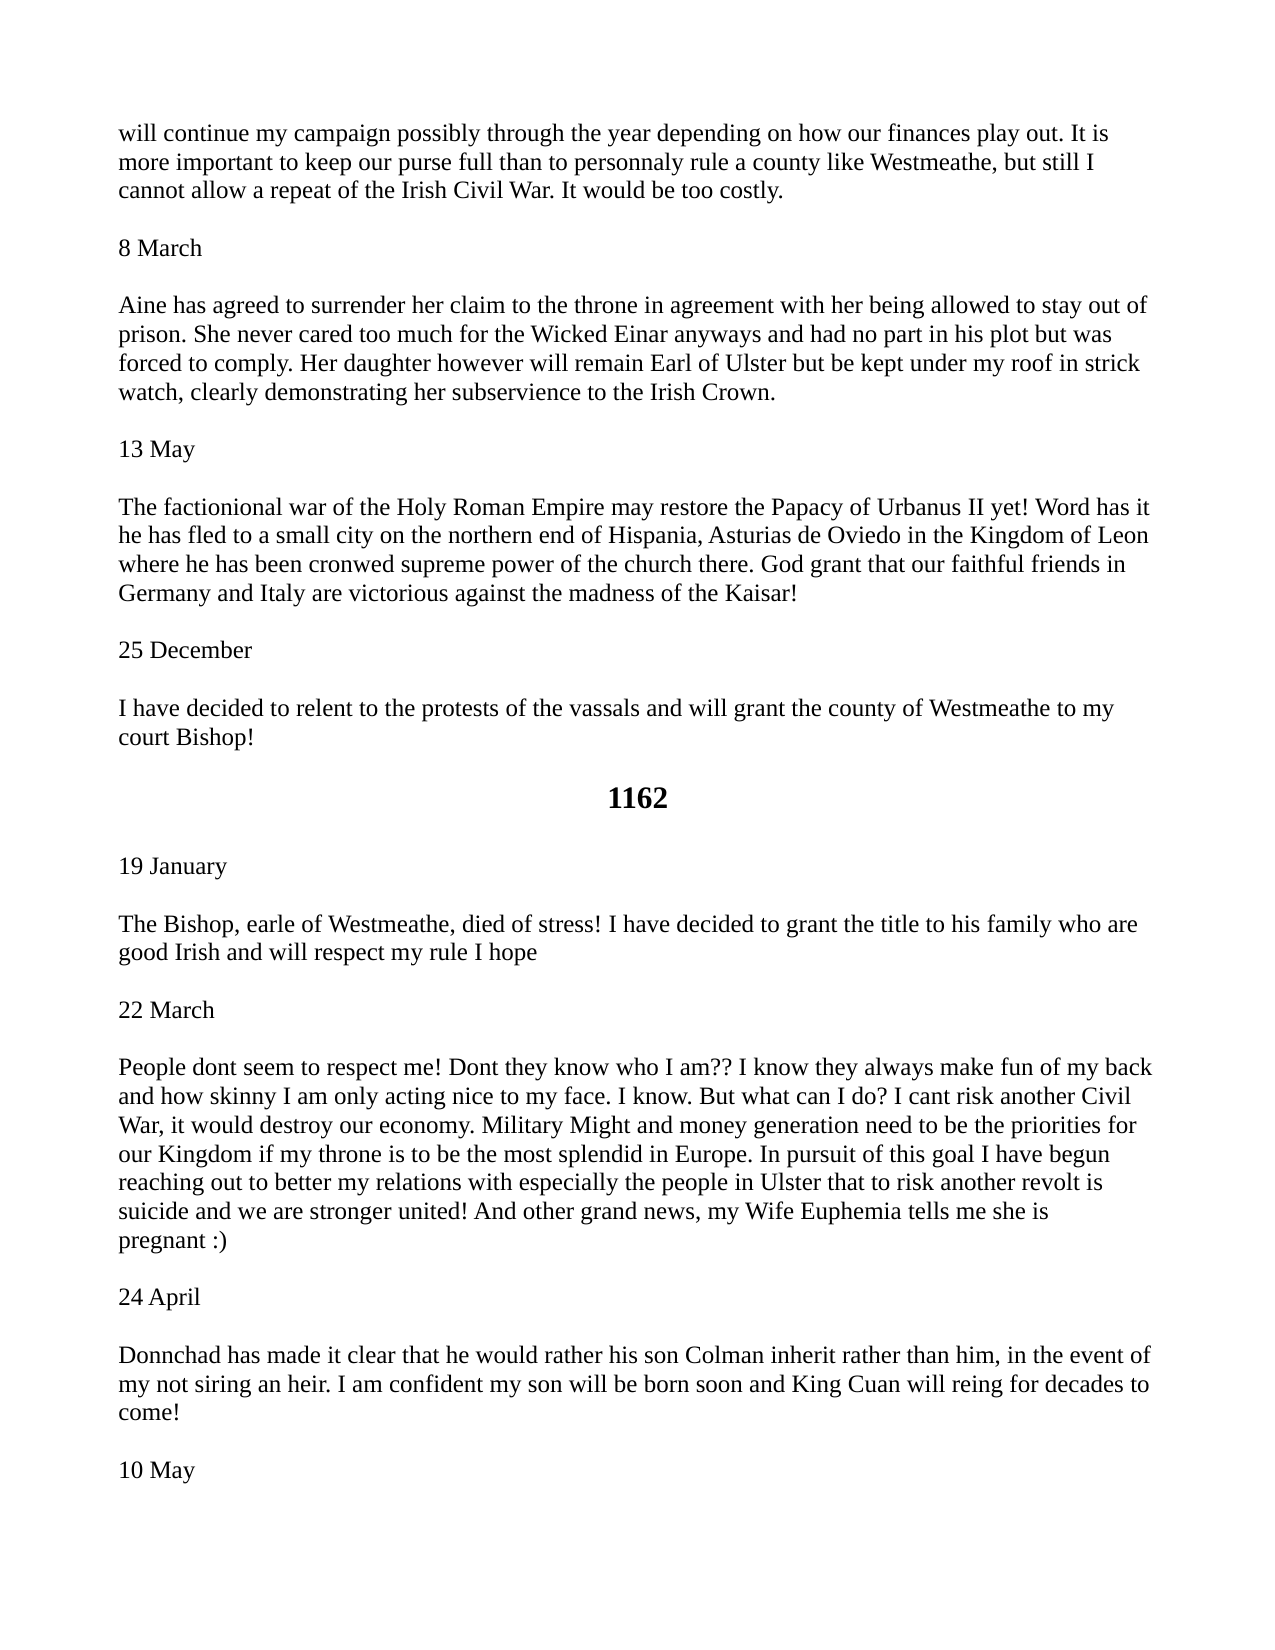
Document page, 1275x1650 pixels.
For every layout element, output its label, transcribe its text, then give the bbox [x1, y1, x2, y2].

text People dont seem to respect me! Dont they know who I am?? I know they always make fun of my back and how skinny I am only acting nice to my face. I know. But what can I do? I cant risk another Civil War, it would destroy our economy. Military Might and money generation need to be the priorities for our Kingdom if my throne is to be the most splendid in Europe. In pursuit of this goal I have begun reaching out to better my relations with especially the people in Ulster that to risk another revolt is suicide and we are stronger united! And other grand news, my Wife Euphemia tells me she is pregnant :) [118, 1052, 1157, 1254]
text 24 April [118, 1282, 1157, 1311]
text 19 January [118, 851, 1157, 880]
text I have decided to relent to the protests of the vassals and will grant the county of Westmeathe to my court Bishop! [118, 693, 1157, 751]
text 10 May [118, 1455, 1157, 1484]
text 25 December [118, 636, 1157, 664]
text Aine has agreed to surrender her claim to the throne in agreement with her being allowed to stay out of prison. She never cared too much for the Wicked Einar anyways and had no part in his plot but was forced to comply. Her daughter however will remain Earl of Ulster but be kept under my roof in strick watch, clearly demonstrating her subservience to the Irish Crown. [118, 291, 1157, 406]
text 13 May [118, 434, 1157, 463]
text 22 March [118, 995, 1157, 1024]
text The Bishop, earle of Westmeathe, died of stress! I have decided to grant the title to his family who are good Irish and will respect my rule I hope [118, 909, 1157, 966]
text 8 March [118, 233, 1157, 262]
text The factionional war of the Holy Roman Empire may restore the Papacy of Urbanus II yet! Word has it he has fled to a small city on the northern end of Hispania, Asturias de Oviedo in the Kingdom of Leon where he has been cronwed supreme power of the church there. God grant that our faithful friends in Germany and Italy are victorious against the madness of the Kaisar! [118, 492, 1157, 607]
text Donnchad has made it clear that he would rather his son Colman inherit rather than him, in the event of my not siring an heir. I am confident my son will be born soon and King Cuan will reing for decades to come! [118, 1340, 1157, 1426]
text 1162 [118, 779, 1157, 815]
text will continue my campaign possibly through the year depending on how our finances play out. It is more important to keep our purse full than to personnaly rule a county like Westmeathe, but still I cannot allow a repeat of the Irish Civil War. It would be too costly. [118, 118, 1157, 204]
